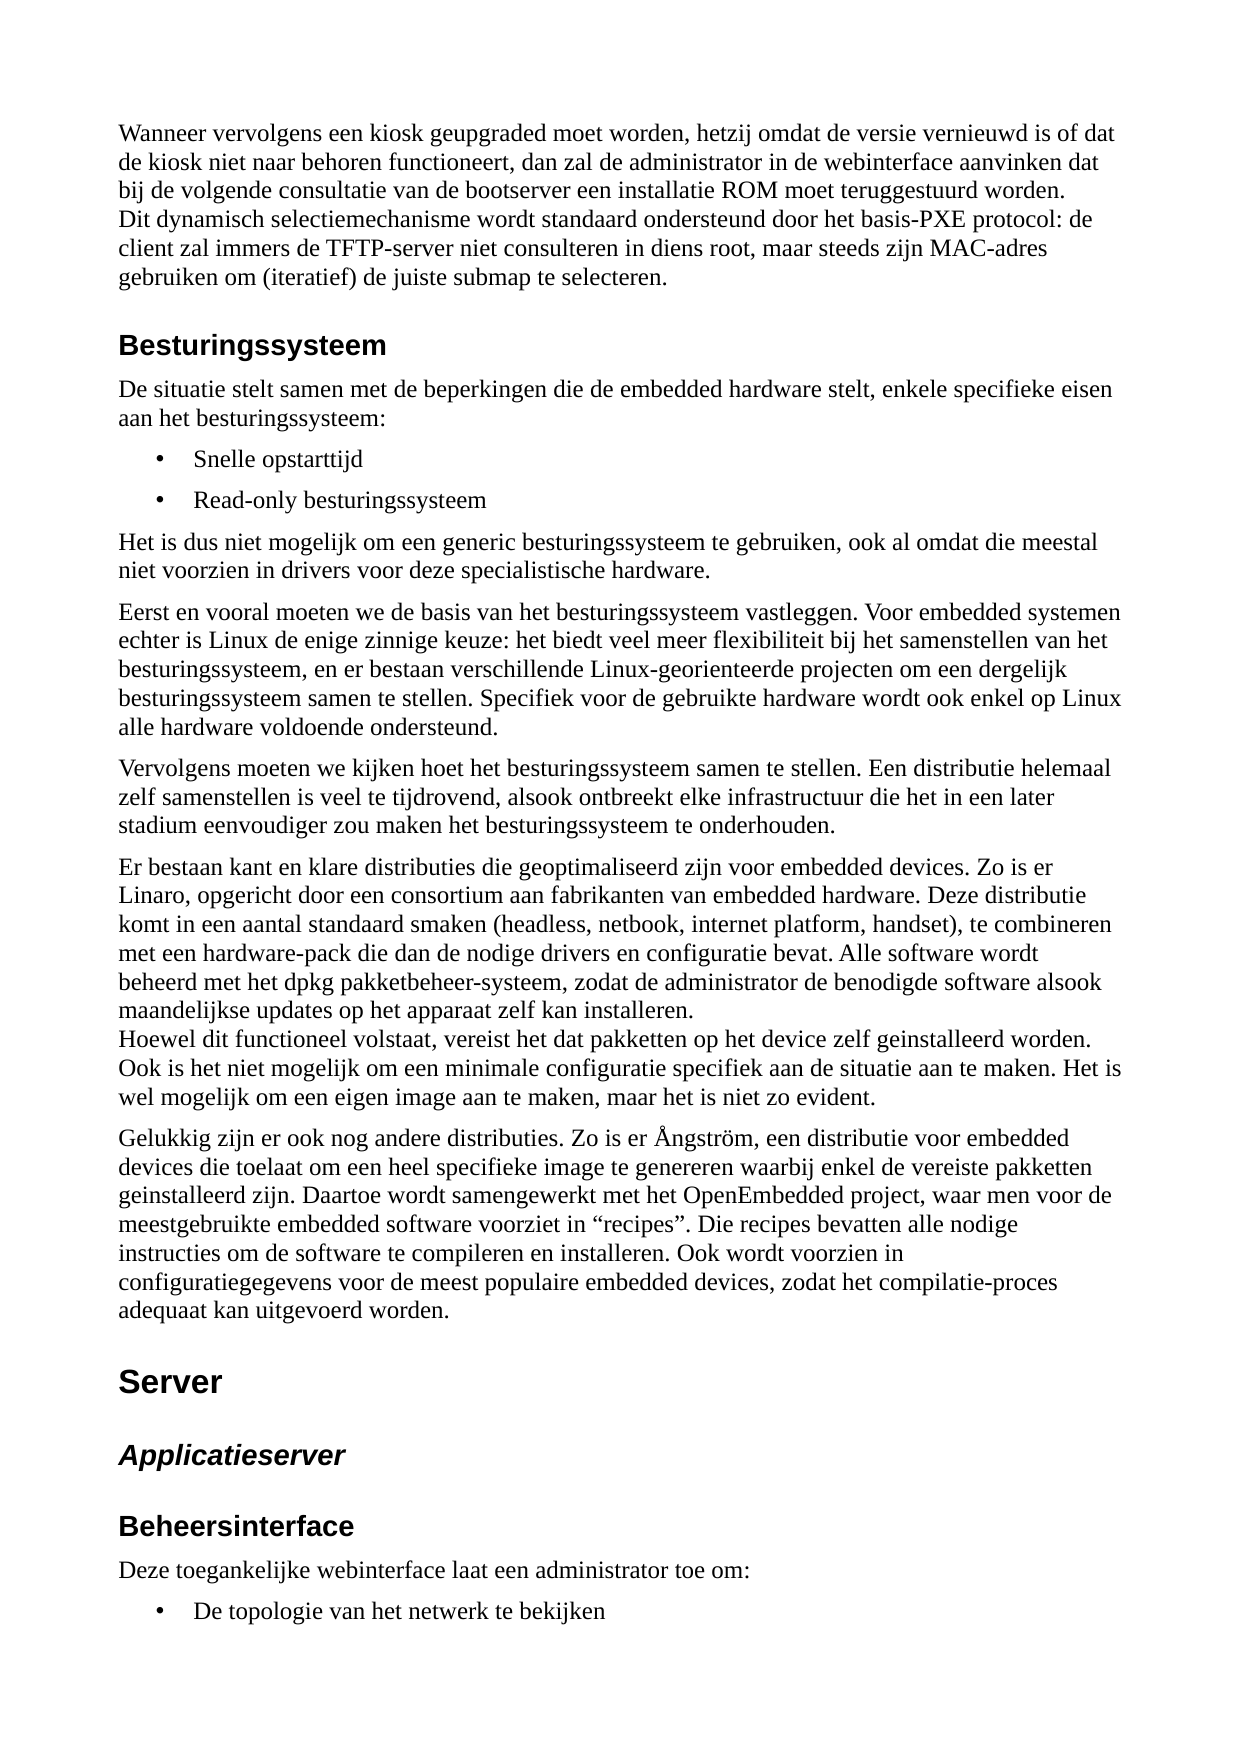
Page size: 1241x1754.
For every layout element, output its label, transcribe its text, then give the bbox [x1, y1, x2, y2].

text Wanneer vervolgens een kiosk geupgraded moet worden, hetzij omdat de versie vernieuwd is of dat de kiosk niet naar behoren functioneert, dan zal de administrator in de webinterface aanvinken dat bij de volgende consultatie van de bootserver een installatie ROM moet teruggestuurd worden. Dit dynamisch selectiemechanisme wordt standaard ondersteund door het basis-PXE protocol: de client zal immers de TFTP-server niet consulteren in diens root, maar steeds zijn MAC-adres gebruiken om (iteratief) de juiste submap te selecteren. [118, 118, 1122, 291]
text Eerst en vooral moeten we de basis van het besturingssysteem vastleggen. Voor embedded systemen echter is Linux de enige zinnige keuze: het biedt veel meer flexibiliteit bij het samenstellen van het besturingssysteem, en er bestaan verschillende Linux-georienteerde projecten om een dergelijk besturingssysteem samen te stellen. Specifiek voor de gebruikte hardware wordt ook enkel op Linux alle hardware voldoende ondersteund. [118, 597, 1122, 740]
text Deze toegankelijke webinterface laat een administrator toe om: [118, 1555, 1122, 1584]
subtitle Besturingssysteem [118, 328, 1122, 362]
text De situatie stelt samen met de beperkingen die de embedded hardware stelt, enkele specifieke eisen aan het besturingssysteem: [118, 374, 1122, 432]
text Gelukkig zijn er ook nog andere distributies. Zo is er Ångström, een distributie voor embedded devices die toelaat om een heel specifieke image te genereren waarbij enkel de vereiste pakketten geinstalleerd zijn. Daartoe wordt samengewerkt met het OpenEmbedded project, waar men voor de meestgebruikte embedded software voorziet in “recipes”. Die recipes bevatten alle nodige instructies om de software te compileren en installeren. Ook wordt voorzien in configuratiegegevens voor de meest populaire embedded devices, zodat het compilatie-proces adequaat kan uitgevoerd worden. [118, 1123, 1122, 1324]
text Vervolgens moeten we kijken hoet het besturingssysteem samen te stellen. Een distributie helemaal zelf samenstellen is veel te tijdrovend, alsook ontbreekt elke infrastructuur die het in een later stadium eenvoudiger zou maken het besturingssysteem te onderhouden. [118, 753, 1122, 839]
subtitle Applicatieserver [118, 1438, 1122, 1471]
text Het is dus niet mogelijk om een generic besturingssysteem te gebruiken, ook al omdat die meestal niet voorzien in drivers voor deze specialistische hardware. [118, 527, 1122, 584]
subtitle Server [118, 1362, 1122, 1400]
list De topologie van het netwerk te bekijken [156, 1596, 1122, 1625]
list Read-only besturingssysteem [156, 485, 1122, 514]
list Snelle opstarttijd [156, 444, 1122, 473]
text Er bestaan kant en klare distributies die geoptimaliseerd zijn voor embedded devices. Zo is er Linaro, opgericht door een consortium aan fabrikanten van embedded hardware. Deze distributie komt in een aantal standaard smaken (headless, netbook, internet platform, handset), te combineren met een hardware-pack die dan de nodige drivers en configuratie bevat. Alle software wordt beheerd met het dpkg pakketbeheer-systeem, zodat de administrator de benodigde software alsook maandelijkse updates op het apparaat zelf kan installeren. Hoewel dit functioneel volstaat, vereist het dat pakketten op het device zelf geinstalleerd worden. Ook is het niet mogelijk om een minimale configuratie specifiek aan de situatie aan te maken. Het is wel mogelijk om een eigen image aan te maken, maar het is niet zo evident. [118, 852, 1122, 1110]
subtitle Beheersinterface [118, 1509, 1122, 1542]
